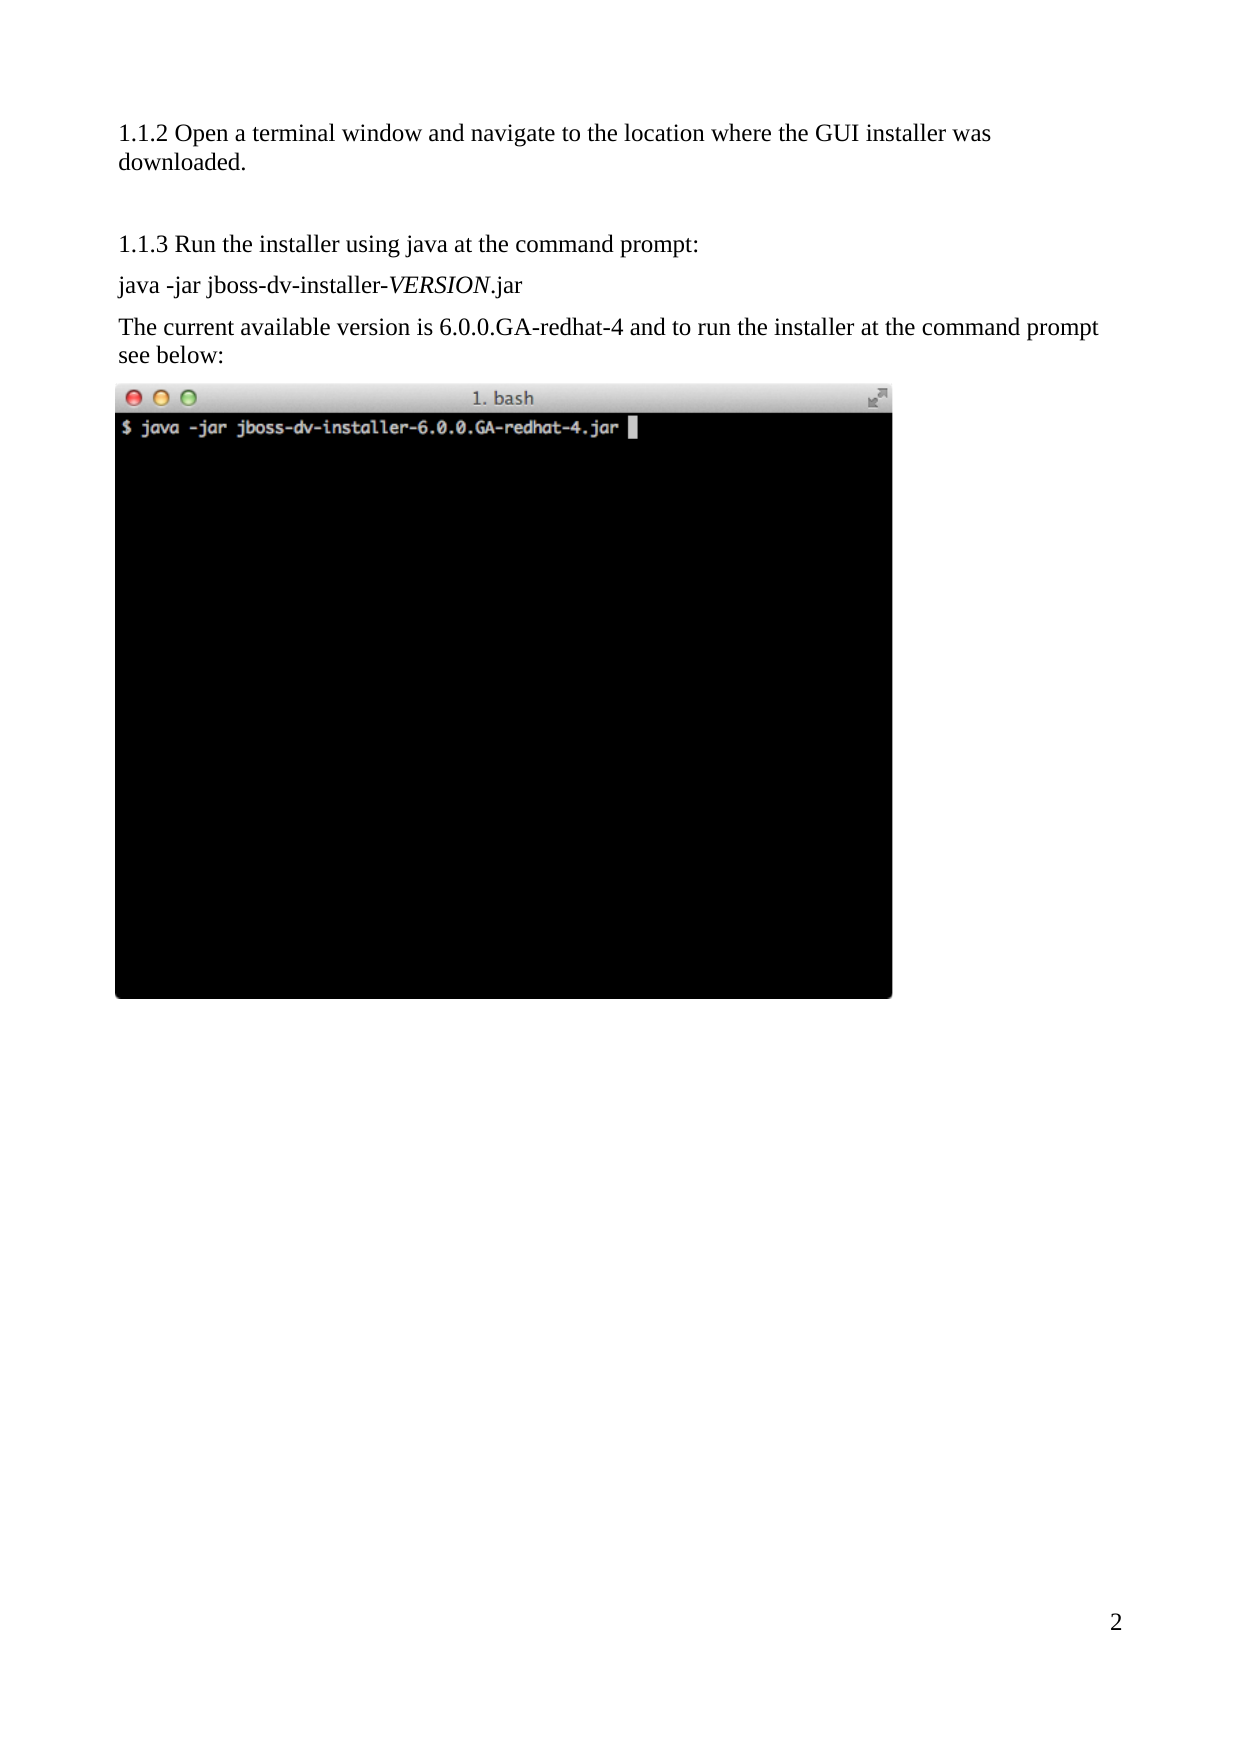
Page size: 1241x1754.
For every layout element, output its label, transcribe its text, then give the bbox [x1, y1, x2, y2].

picture [115, 383, 893, 999]
text 1.1.3 Run the installer using java at the command prompt: [118, 229, 1122, 258]
text 1.1.2 Open a terminal window and navigate to the location where the GUI installer was downloaded. [118, 118, 1122, 176]
text The current available version is 6.0.0.GA-redhat-4 and to run the installer at the command prompt see below: [118, 312, 1122, 369]
text java -jar jboss-dv-installer-VERSION.jar [118, 271, 1122, 299]
